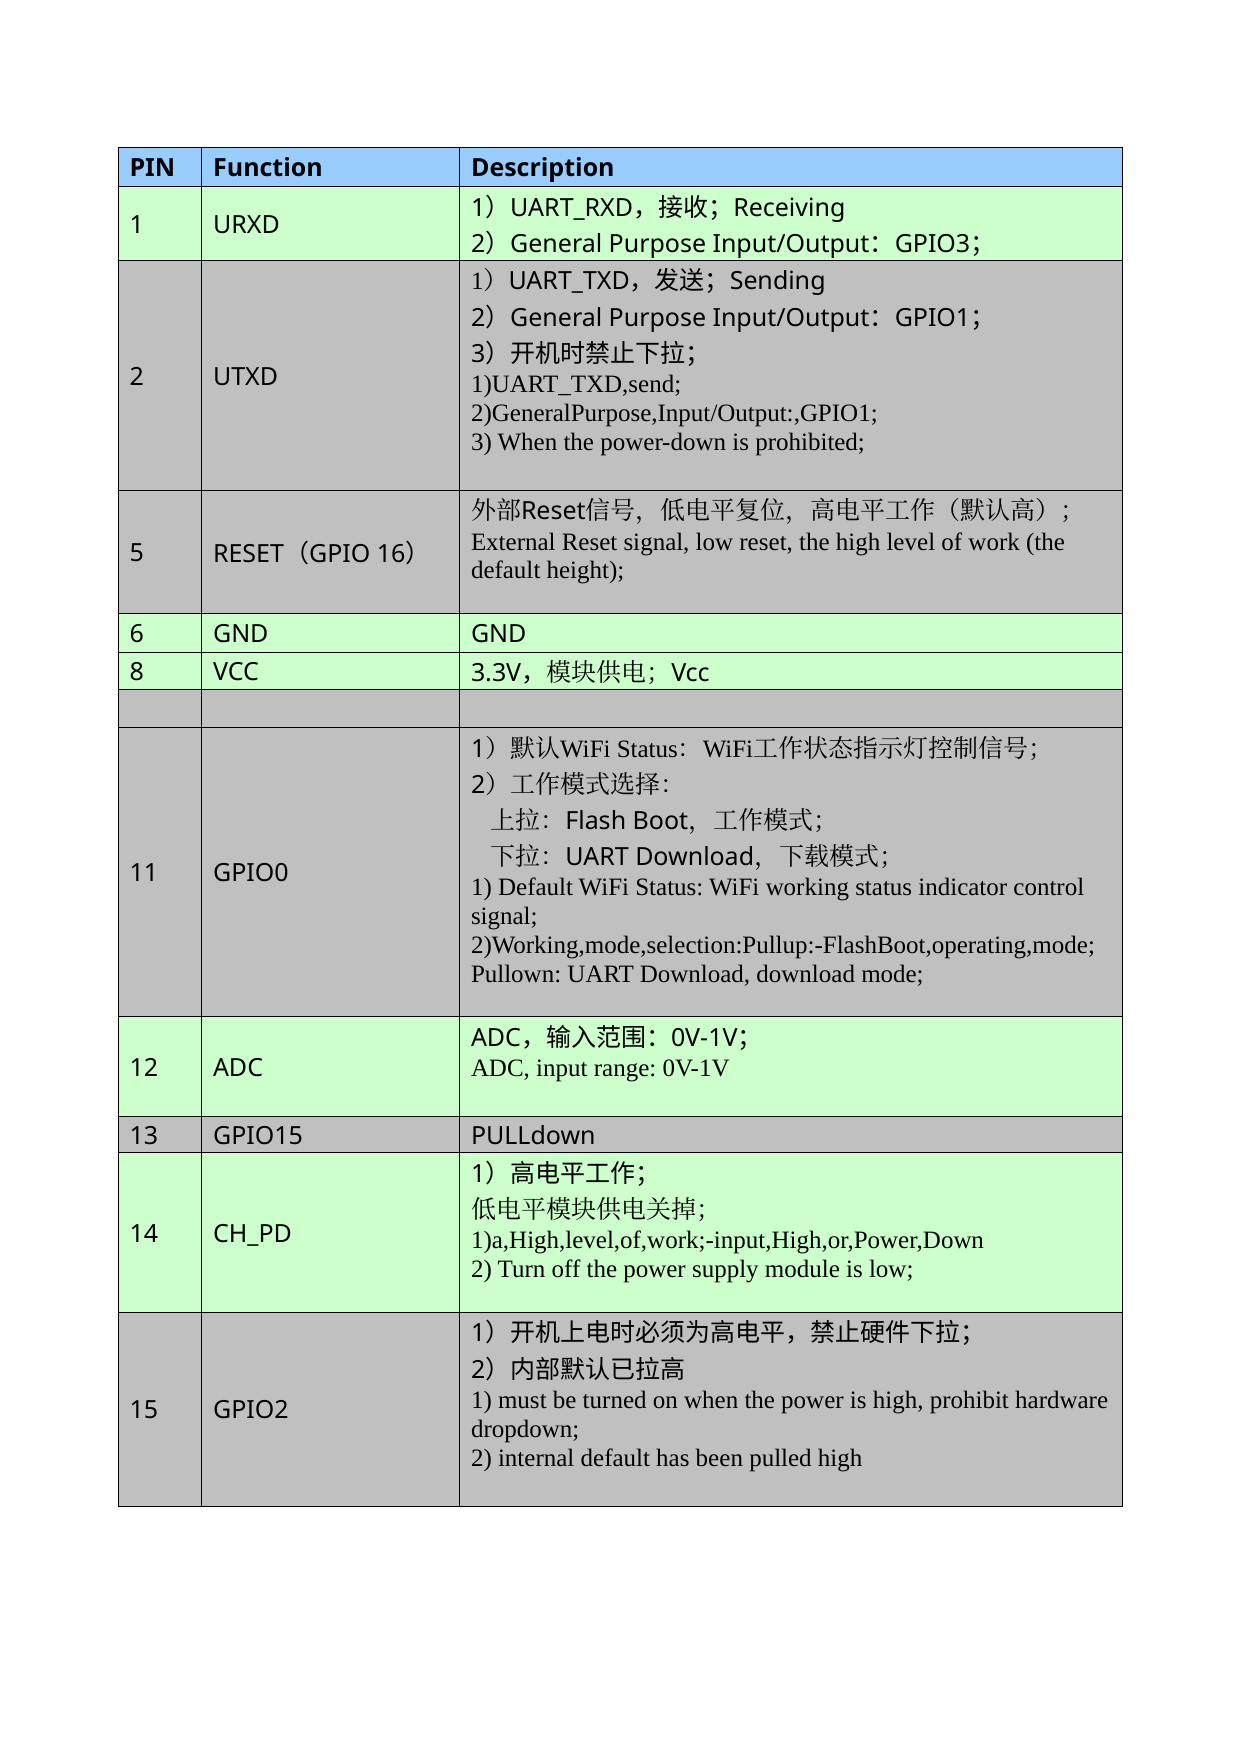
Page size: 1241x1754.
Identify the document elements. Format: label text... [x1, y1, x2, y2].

table_cell 12 [119, 1017, 201, 1116]
table_cell UART_TXD，发送；Sending 2）General Purpose Input/Output：GPIO1； 3）开机时禁止下拉； 1)UART_TXD,send; 2)GeneralPurpose,Input/Output:,GPIO1; 3) When the power-down is prohibited; [460, 261, 1122, 490]
table_cell PULLdown [460, 1117, 1122, 1152]
table_cell UTXD [202, 261, 459, 490]
table_cell 3.3V，模块供电；Vcc [460, 653, 1122, 689]
table_cell GPIO0 [202, 728, 459, 1016]
table_cell 13 [119, 1117, 201, 1152]
table_cell URXD [202, 187, 459, 260]
table_cell 默认WiFi Status：WiFi工作状态指示灯控制信号； 工作模式选择： 上拉：Flash Boot，工作模式； 下拉：UART Download，下载模式； 1) Default WiFi Status: WiFi working status indicator control signal; 2)Working,mode,selection:Pullup:-FlashBoot,operating,mode; Pullown: UART Download, download mode; [460, 728, 1122, 1016]
table_cell RESET（GPIO 16） [202, 491, 459, 613]
table_cell 2 [119, 261, 201, 490]
table_cell 开机上电时必须为高电平，禁止硬件下拉； 内部默认已拉高 1) must be turned on when the power is high, prohibit hardware dropdown; 2) internal default has been pulled high [460, 1313, 1122, 1506]
table_cell 11 [119, 728, 201, 1016]
table_cell VCC [202, 653, 459, 689]
table_cell 外部Reset信号，低电平复位，高电平工作（默认高）； External Reset signal, low reset, the high level of work (the default height); [460, 491, 1122, 613]
table_cell 5 [119, 491, 201, 613]
table_cell 15 [119, 1313, 201, 1506]
table_cell [119, 690, 201, 727]
table_header PIN [119, 148, 201, 186]
table_cell ADC，输入范围：0V-1V； ADC, input range: 0V-1V [460, 1017, 1122, 1116]
table_cell GPIO15 [202, 1117, 459, 1152]
table_cell [202, 690, 459, 727]
table_header Function [202, 148, 459, 186]
table_cell GND [460, 614, 1122, 652]
table_cell GND [202, 614, 459, 652]
table_cell UART_RXD，接收；Receiving General Purpose Input/Output：GPIO3； [460, 187, 1122, 260]
table_cell 14 [119, 1153, 201, 1312]
table_cell CH_PD [202, 1153, 459, 1312]
table_cell ADC [202, 1017, 459, 1116]
table_cell [460, 690, 1122, 727]
table_cell GPIO2 [202, 1313, 459, 1506]
table_cell 高电平工作； 低电平模块供电关掉； 1)a,High,level,of,work;-input,High,or,Power,Down 2) Turn off the power supply module is low; [460, 1153, 1122, 1312]
table_cell 6 [119, 614, 201, 652]
table_cell 8 [119, 653, 201, 689]
table_cell 1 [119, 187, 201, 260]
table_header Description [460, 148, 1122, 186]
